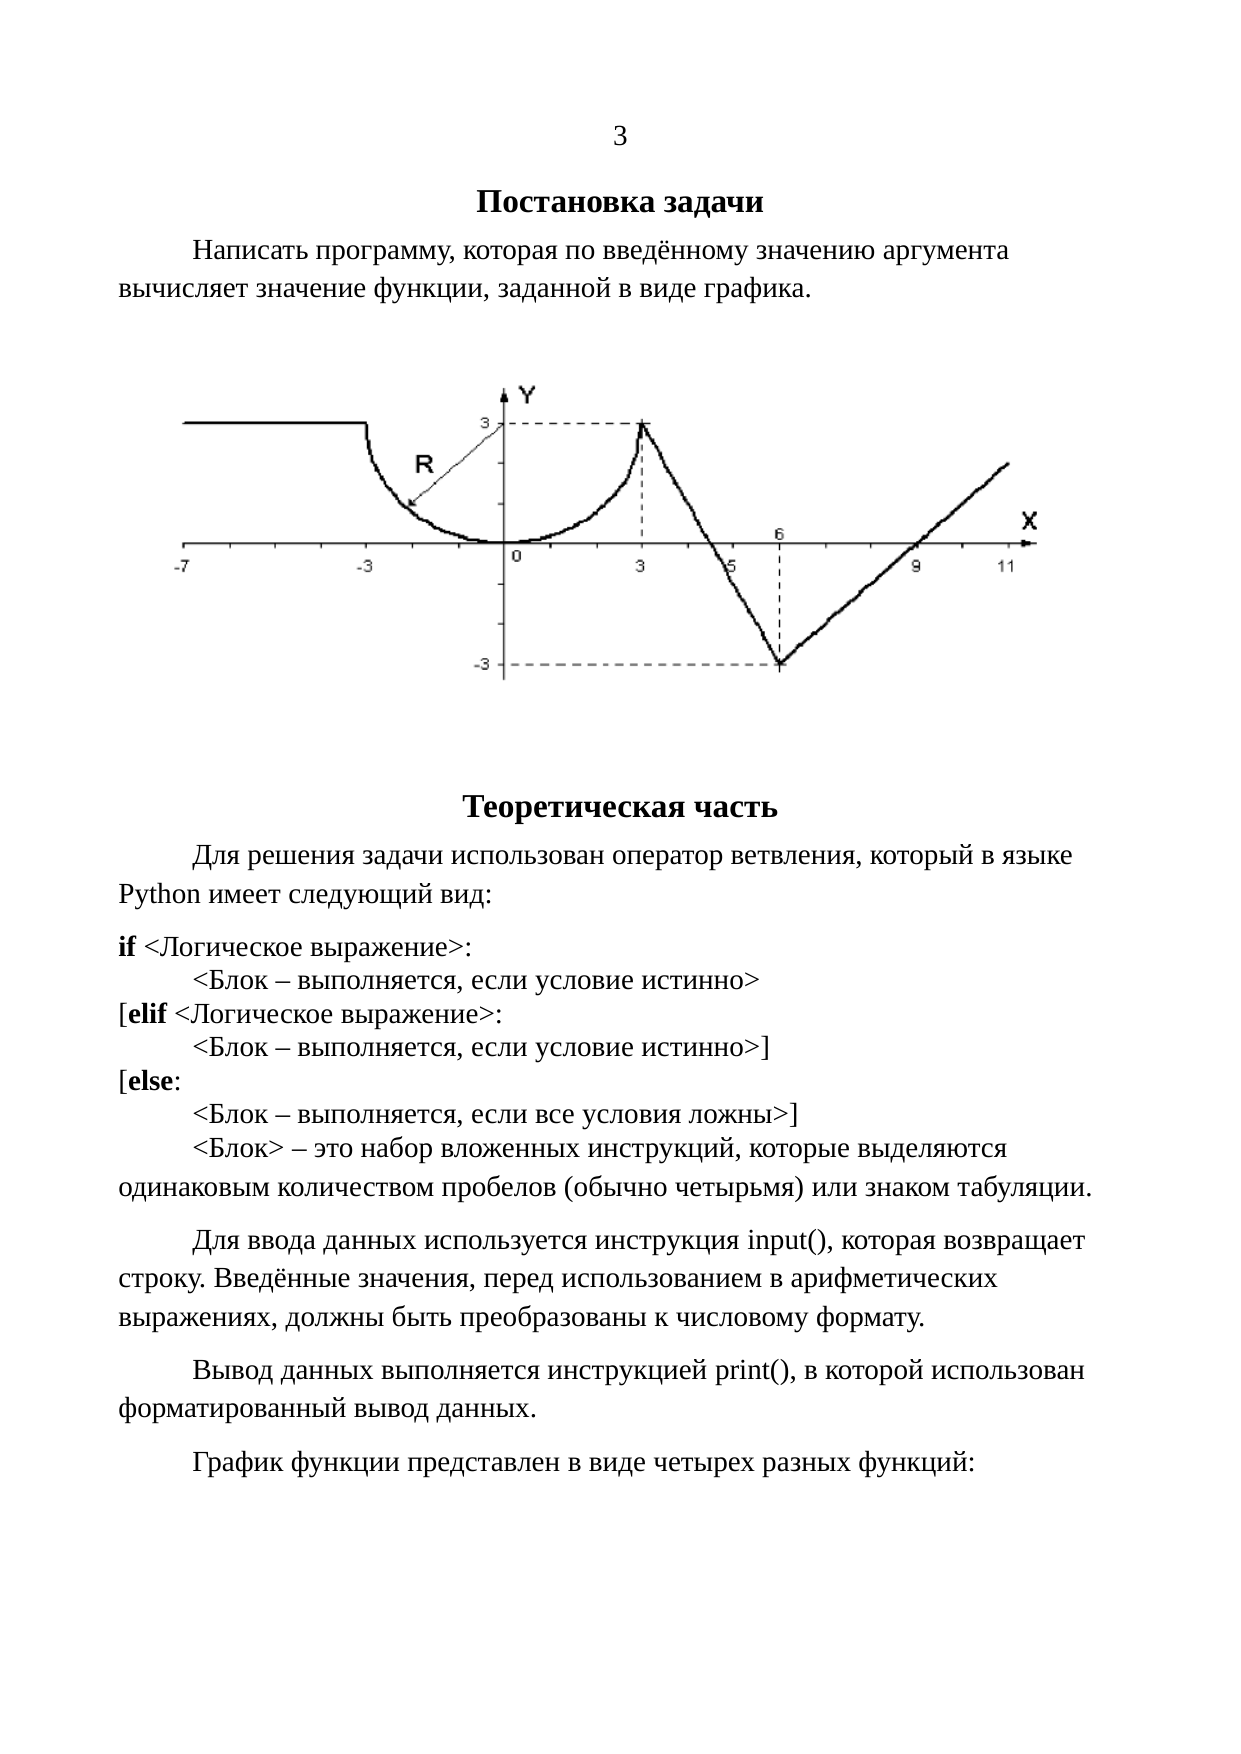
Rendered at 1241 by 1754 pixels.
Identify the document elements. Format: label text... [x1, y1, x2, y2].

text <Блок – выполняется, если условие истинно>] [118, 1029, 1122, 1063]
text Для ввода данных используется инструкция input(), которая возвращает строку. Введённые значения, перед использованием в арифметических выражениях, должны быть преобразованы к числовому формату. [118, 1222, 1122, 1332]
text Для решения задачи использован оператор ветвления, который в языке Python имеет следующий вид: [118, 837, 1122, 909]
picture [118, 338, 1123, 724]
text График функции представлен в виде четырех разных функций: [118, 1444, 1122, 1477]
text <Блок – выполняется, если условие истинно> [118, 962, 1122, 996]
text if <Логическое выражение>: [118, 929, 1122, 962]
text <Блок – выполняется, если все условия ложны>] [118, 1097, 1122, 1130]
text [else: [118, 1063, 1122, 1097]
text Написать программу, которая по введённому значению аргумента вычисляет значение функции, заданной в виде графика. [118, 232, 1122, 304]
subtitle Постановка задачи [118, 181, 1122, 219]
text [elif <Логическое выражение>: [118, 996, 1122, 1029]
text <Блок> – это набор вложенных инструкций, которые выделяются одинаковым количеством пробелов (обычно четырьмя) или знаком табуляции. [118, 1130, 1122, 1202]
text Вывод данных выполняется инструкцией print(), в которой использован форматированный вывод данных. [118, 1352, 1122, 1424]
subtitle Теоретическая часть [118, 786, 1122, 825]
